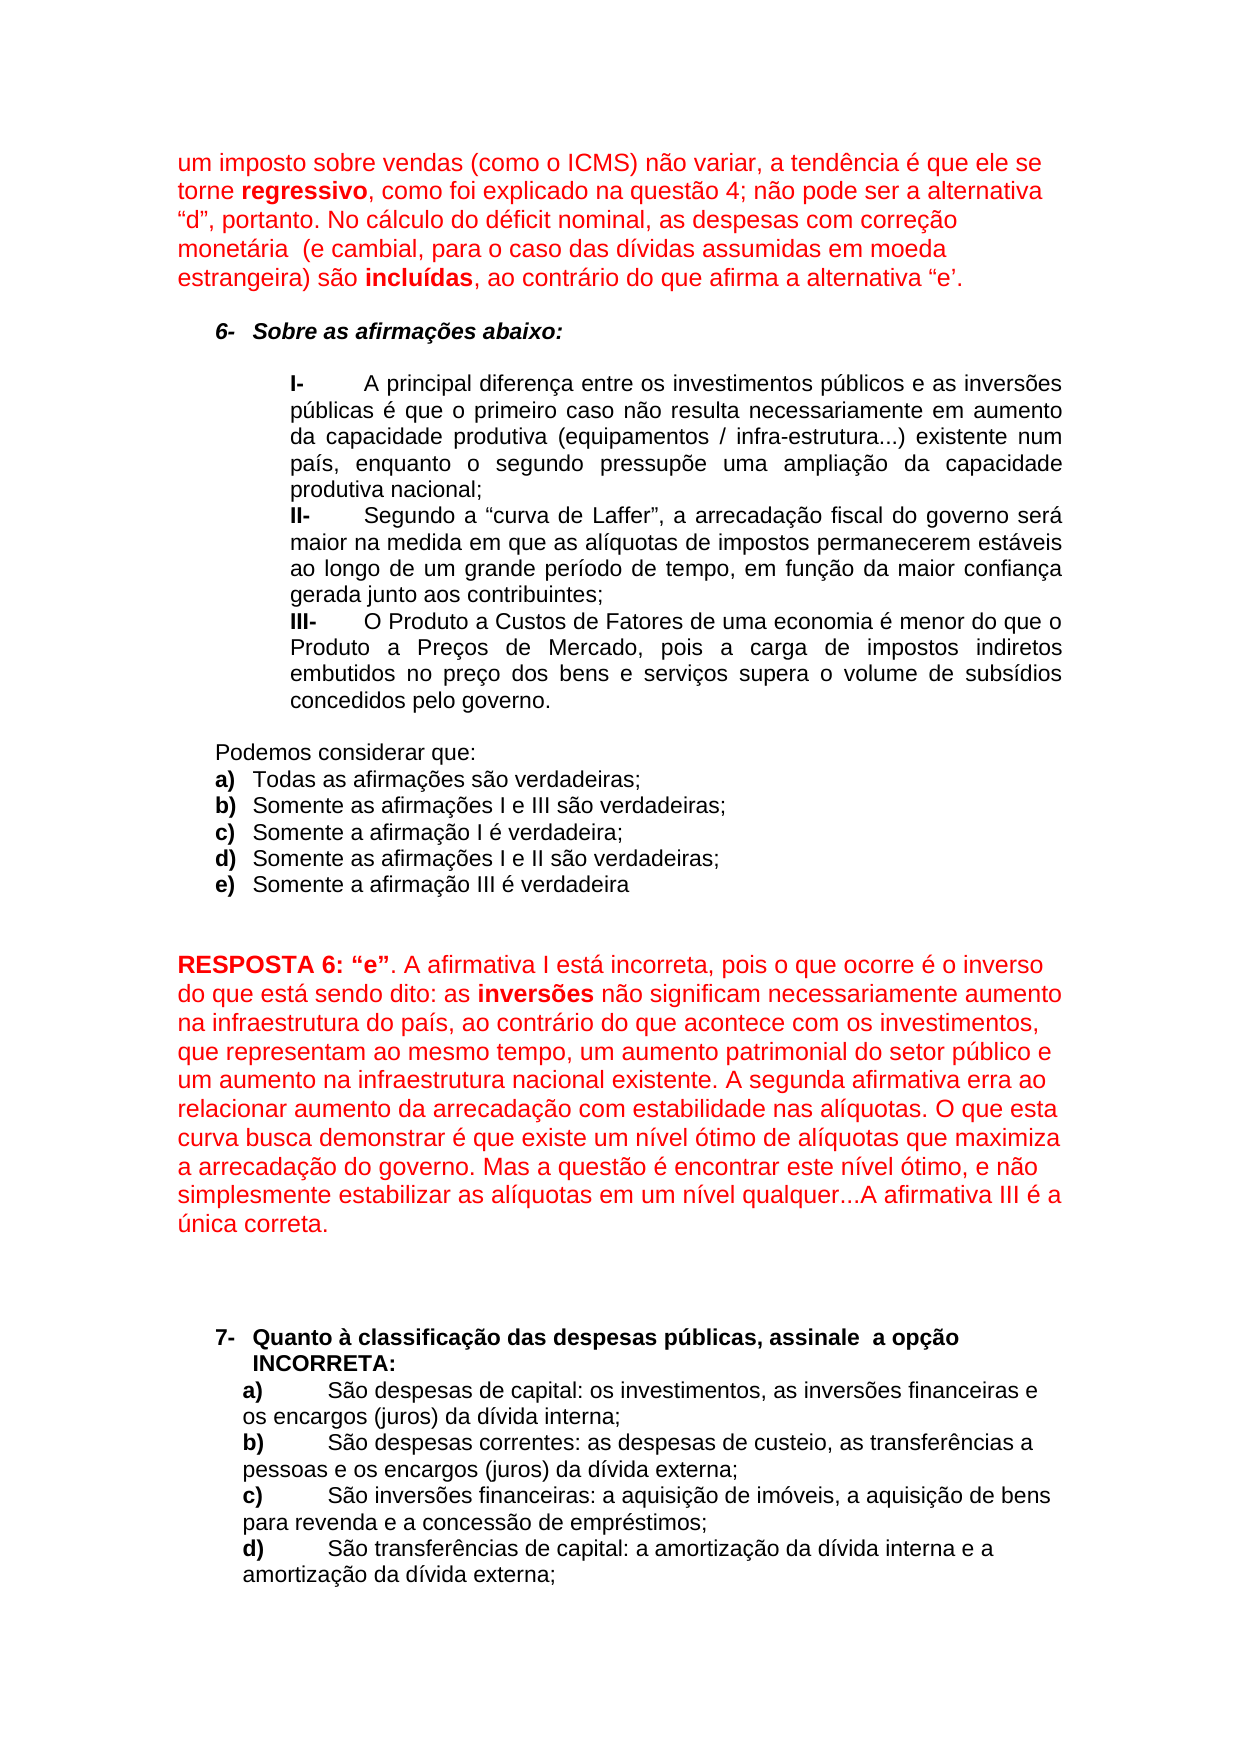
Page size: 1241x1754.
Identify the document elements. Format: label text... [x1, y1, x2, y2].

list São despesas correntes: as despesas de custeio, as transferências a pessoas e os encargos (juros) da dívida externa; [242, 1429, 1063, 1482]
list O Produto a Custos de Fatores de uma economia é menor do que o Produto a Preços de Mercado, pois a carga de impostos indiretos embutidos no preço dos bens e serviços supera o volume de subsídios concedidos pelo governo. [290, 608, 1063, 713]
list Sobre as afirmações abaixo: [215, 318, 1063, 344]
list Somente as afirmações I e III são verdadeiras; [215, 792, 1063, 818]
list A principal diferença entre os investimentos públicos e as inversões públicas é que o primeiro caso não resulta necessariamente em aumento da capacidade produtiva (equipamentos / infra-estrutura...) existente num país, enquanto o segundo pressupõe uma ampliação da capacidade produtiva nacional; [290, 370, 1063, 502]
list Somente a afirmação I é verdadeira; [215, 818, 1063, 845]
text Podemos considerar que: [177, 739, 1063, 766]
list Somente a afirmação III é verdadeira [215, 871, 1063, 897]
list São despesas de capital: os investimentos, as inversões financeiras e os encargos (juros) da dívida interna; [242, 1377, 1063, 1429]
text um imposto sobre vendas (como o ICMS) não variar, a tendência é que ele se torne regressivo, como foi explicado na questão 4; não pode ser a alternativa “d”, portanto. No cálculo do déficit nominal, as despesas com correção monetária (e cambial, para o caso das dívidas assumidas em moeda estrangeira) são incluídas, ao contrário do que afirma a alternativa “e’. [177, 148, 1063, 291]
list São inversões financeiras: a aquisição de imóveis, a aquisição de bens para revenda e a concessão de empréstimos; [242, 1482, 1063, 1535]
list Todas as afirmações são verdadeiras; [215, 766, 1063, 792]
list Somente as afirmações I e II são verdadeiras; [215, 845, 1063, 871]
text RESPOSTA 6: “e”. A afirmativa I está incorreta, pois o que ocorre é o inverso do que está sendo dito: as inversões não significam necessariamente aumento na infraestrutura do país, ao contrário do que acontece com os investimentos, que representam ao mesmo tempo, um aumento patrimonial do setor público e um aumento na infraestrutura nacional existente. A segunda afirmativa erra ao relacionar aumento da arrecadação com estabilidade nas alíquotas. O que esta curva busca demonstrar é que existe um nível ótimo de alíquotas que maximiza a arrecadação do governo. Mas a questão é encontrar este nível ótimo, e não simplesmente estabilizar as alíquotas em um nível qualquer...A afirmativa III é a única correta. [177, 950, 1063, 1238]
list Quanto à classificação das despesas públicas, assinale a opção INCORRETA: [215, 1324, 1063, 1377]
list Segundo a “curva de Laffer”, a arrecadação fiscal do governo será maior na medida em que as alíquotas de impostos permanecerem estáveis ao longo de um grande período de tempo, em função da maior confiança gerada junto aos contribuintes; [290, 502, 1063, 608]
list São transferências de capital: a amortização da dívida interna e a amortização da dívida externa; [242, 1535, 1063, 1587]
